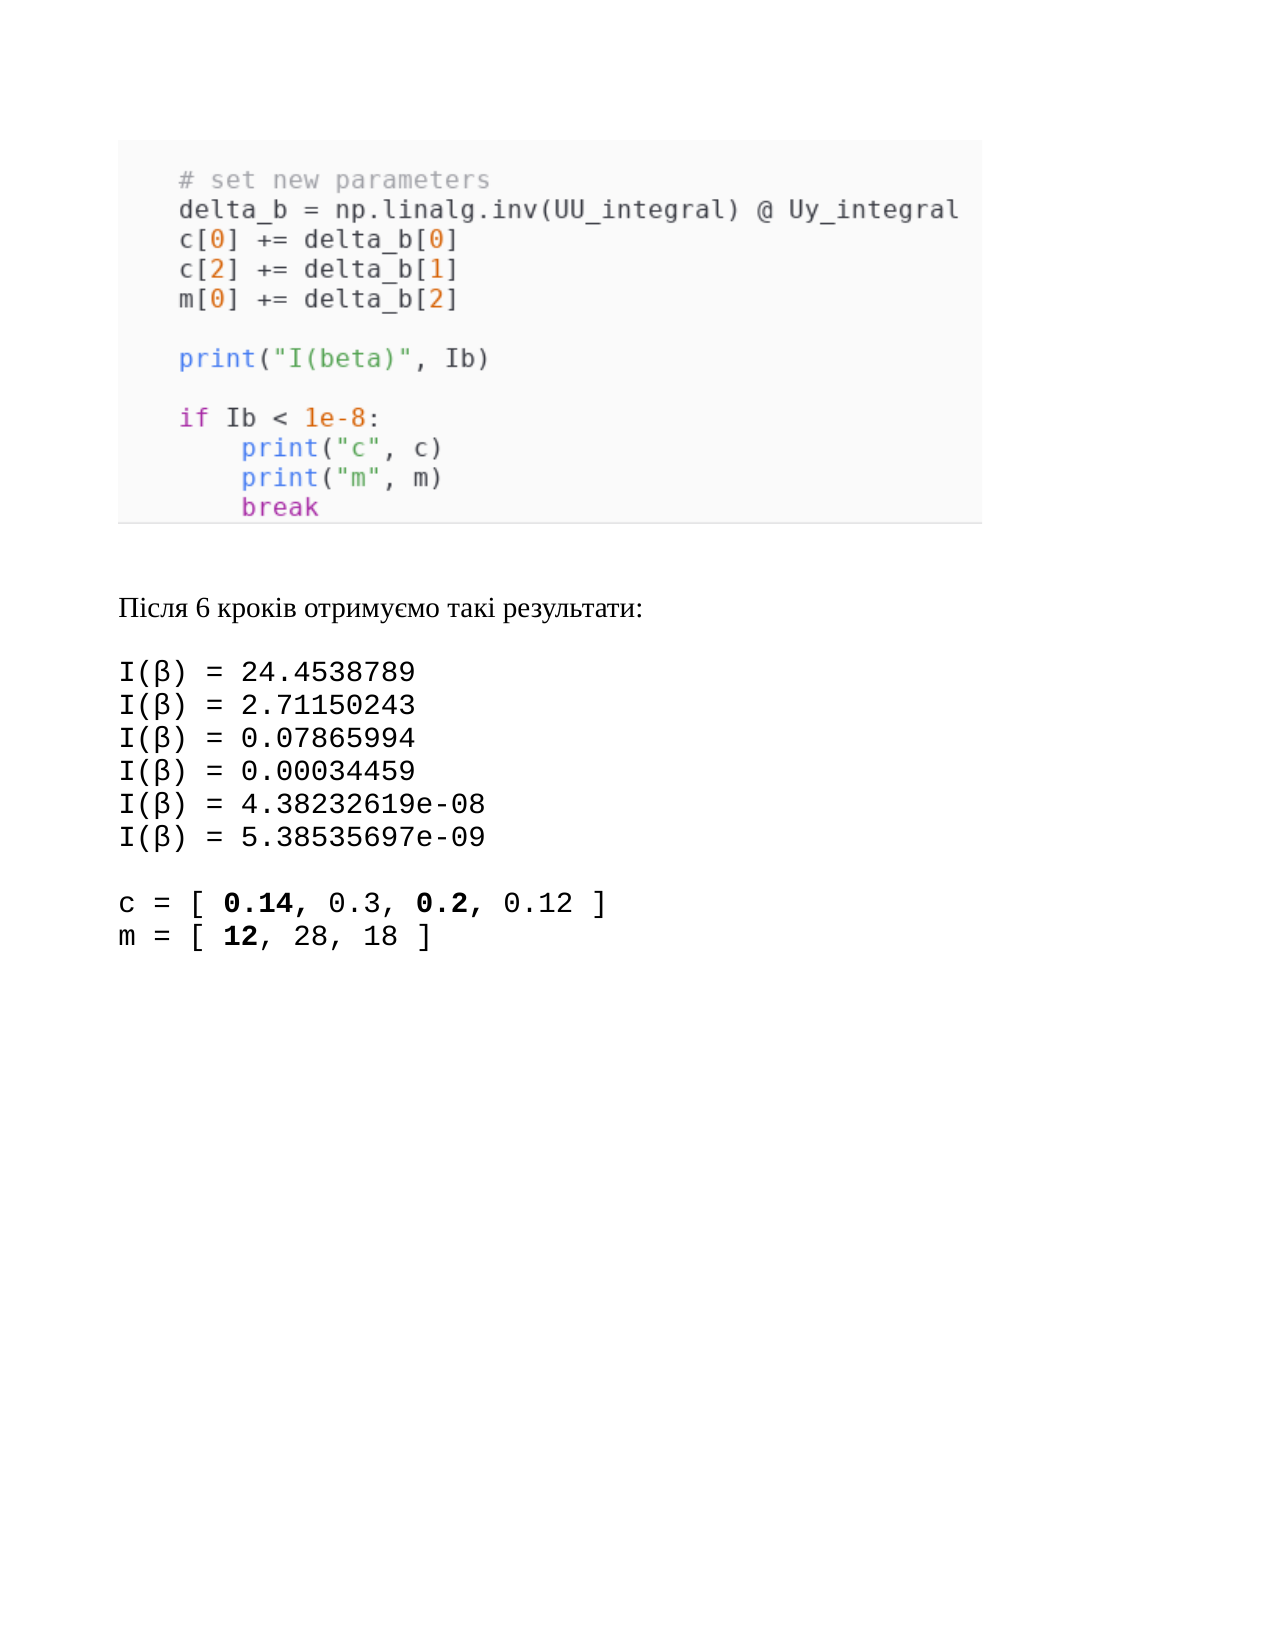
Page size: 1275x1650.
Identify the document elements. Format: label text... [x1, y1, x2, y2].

text c = [ 0.14, 0.3, 0.2, 0.12 ] [118, 888, 1157, 921]
text I(β) = 4.38232619e-08 [118, 789, 1157, 822]
text I(β) = 0.00034459 [118, 756, 1157, 789]
text I(β) = 0.07865994 [118, 723, 1157, 756]
text I(β) = 24.4538789 [118, 657, 1157, 690]
text I(β) = 2.71150243 [118, 690, 1157, 723]
text m = [ 12, 28, 18 ] [118, 921, 1157, 954]
text I(β) = 5.38535697e-09 [118, 822, 1157, 855]
picture [118, 140, 983, 524]
text Після 6 кроків отримуємо такі результати: [118, 590, 1157, 624]
